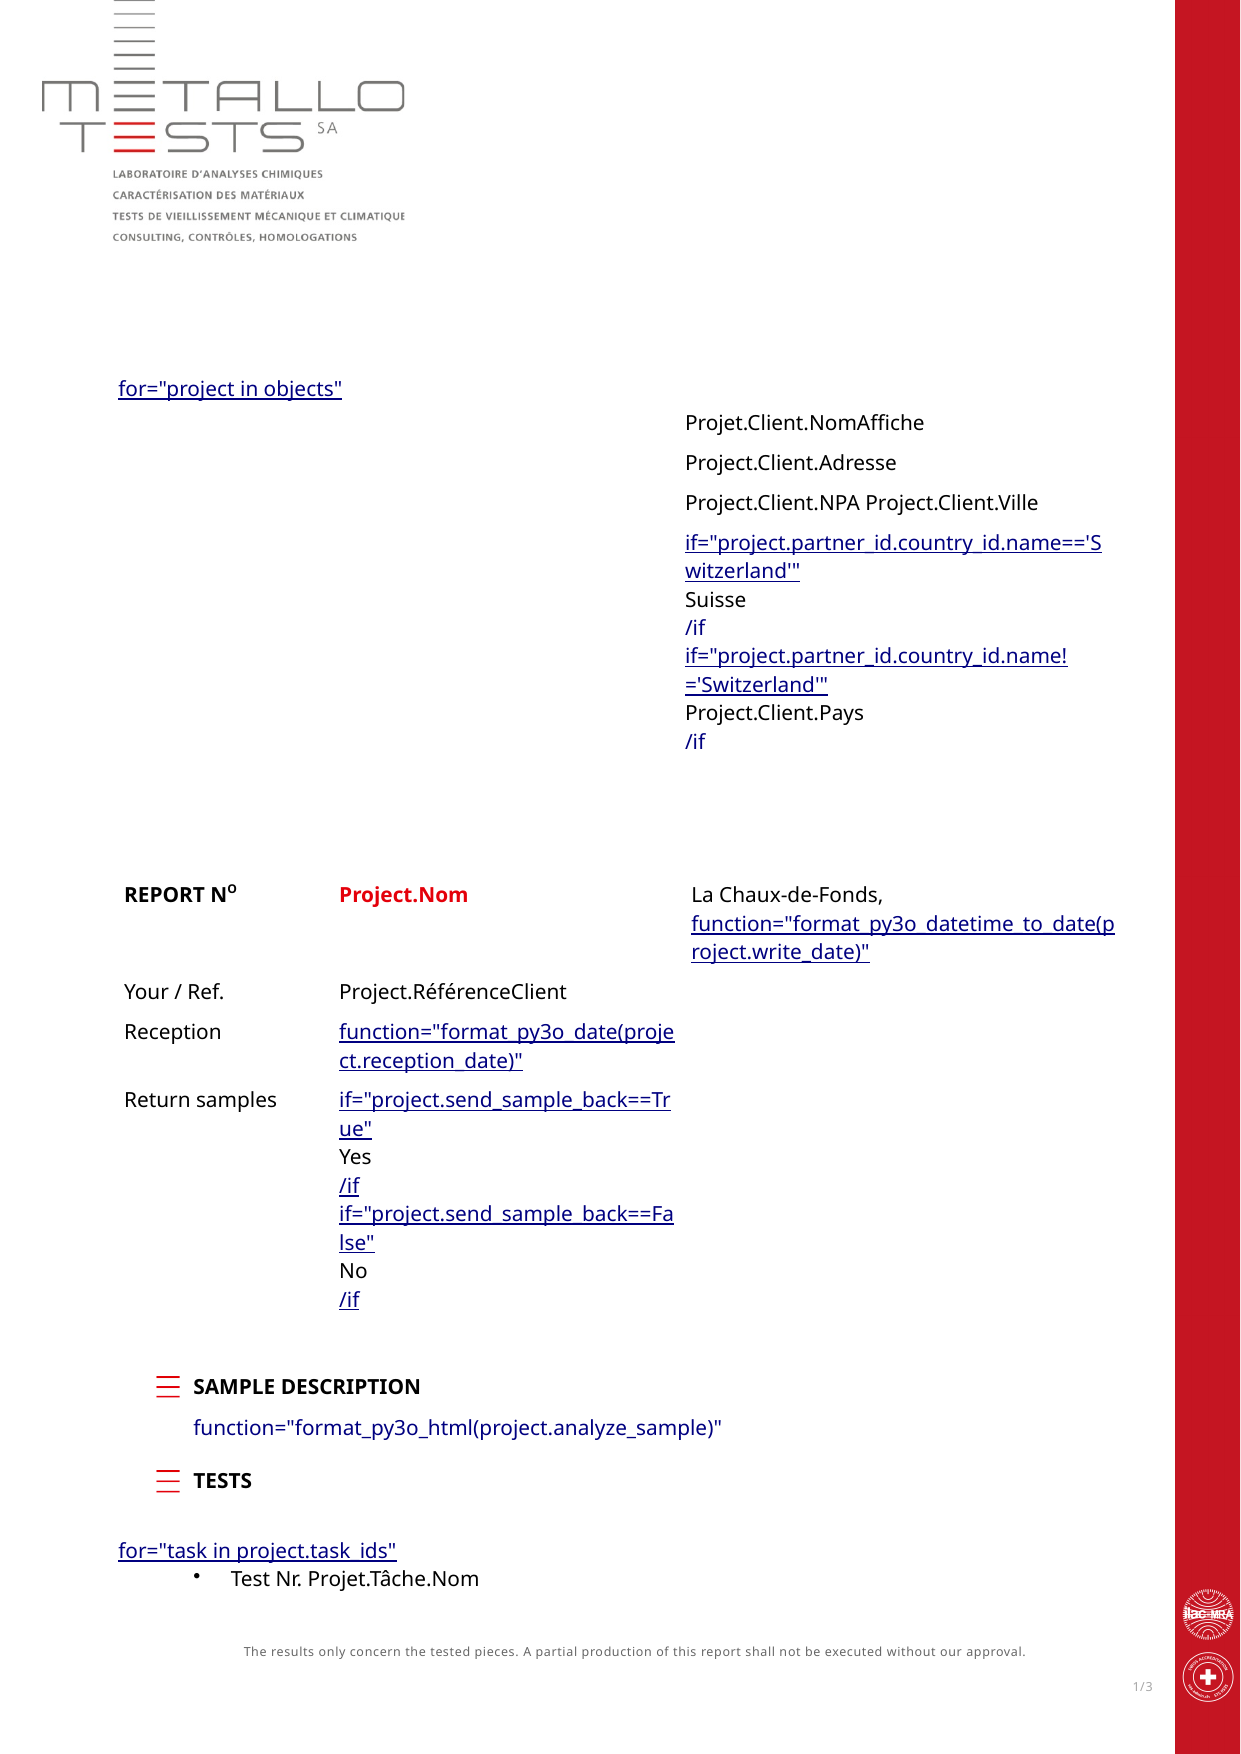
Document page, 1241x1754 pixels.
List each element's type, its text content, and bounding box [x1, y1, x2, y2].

table_cell Project.Client.NPA Project.Client.Ville [679, 482, 1122, 522]
picture [156, 1375, 180, 1398]
table_cell function="format_py3o_date(project.reception_date)" [333, 1012, 685, 1080]
subtitle SAMPLE DESCRIPTION [156, 1372, 1122, 1401]
table_cell if="project.send_sample_back==True" Yes /if if="project.send_sample_back==False" No /if [333, 1080, 685, 1319]
text for="project in objects" [118, 374, 1122, 402]
table_header Projet.Client.NomAffiche [679, 403, 1122, 442]
list Test Nr. Projet.Tâche.Nom [193, 1564, 1122, 1593]
picture [1175, 0, 1241, 1754]
table_cell if="project.partner_id.country_id.name=='Switzerland'" Suisse /if if="project.partner_id.country_id.name!='Switzerland'" Project.Client.Pays /if [679, 522, 1122, 761]
table_header REPORT no [118, 875, 333, 972]
table_cell [118, 443, 679, 482]
table_cell [685, 1080, 1122, 1319]
table_header [118, 403, 679, 442]
table_header Project.Nom [333, 875, 685, 972]
table_header La Chaux-de-Fonds, function="format_py3o_datetime_to_date(project.write_date)" [685, 875, 1122, 972]
table_cell [118, 482, 679, 522]
table_cell Return samples [118, 1080, 333, 1319]
table_cell Your / Ref. [118, 972, 333, 1012]
table_cell [118, 522, 679, 761]
list function="format_py3o_html(project.analyze_sample)" [156, 1413, 1122, 1442]
picture [42, 0, 405, 243]
subtitle TESTS [156, 1467, 1122, 1495]
table_cell Project.RéférenceClient [333, 972, 1122, 1012]
table_cell Reception [118, 1012, 333, 1080]
text for="task in project.task_ids" [118, 1536, 1122, 1564]
table_cell Project.Client.Adresse [679, 443, 1122, 482]
picture [156, 1469, 180, 1493]
table_cell [685, 1012, 1122, 1080]
